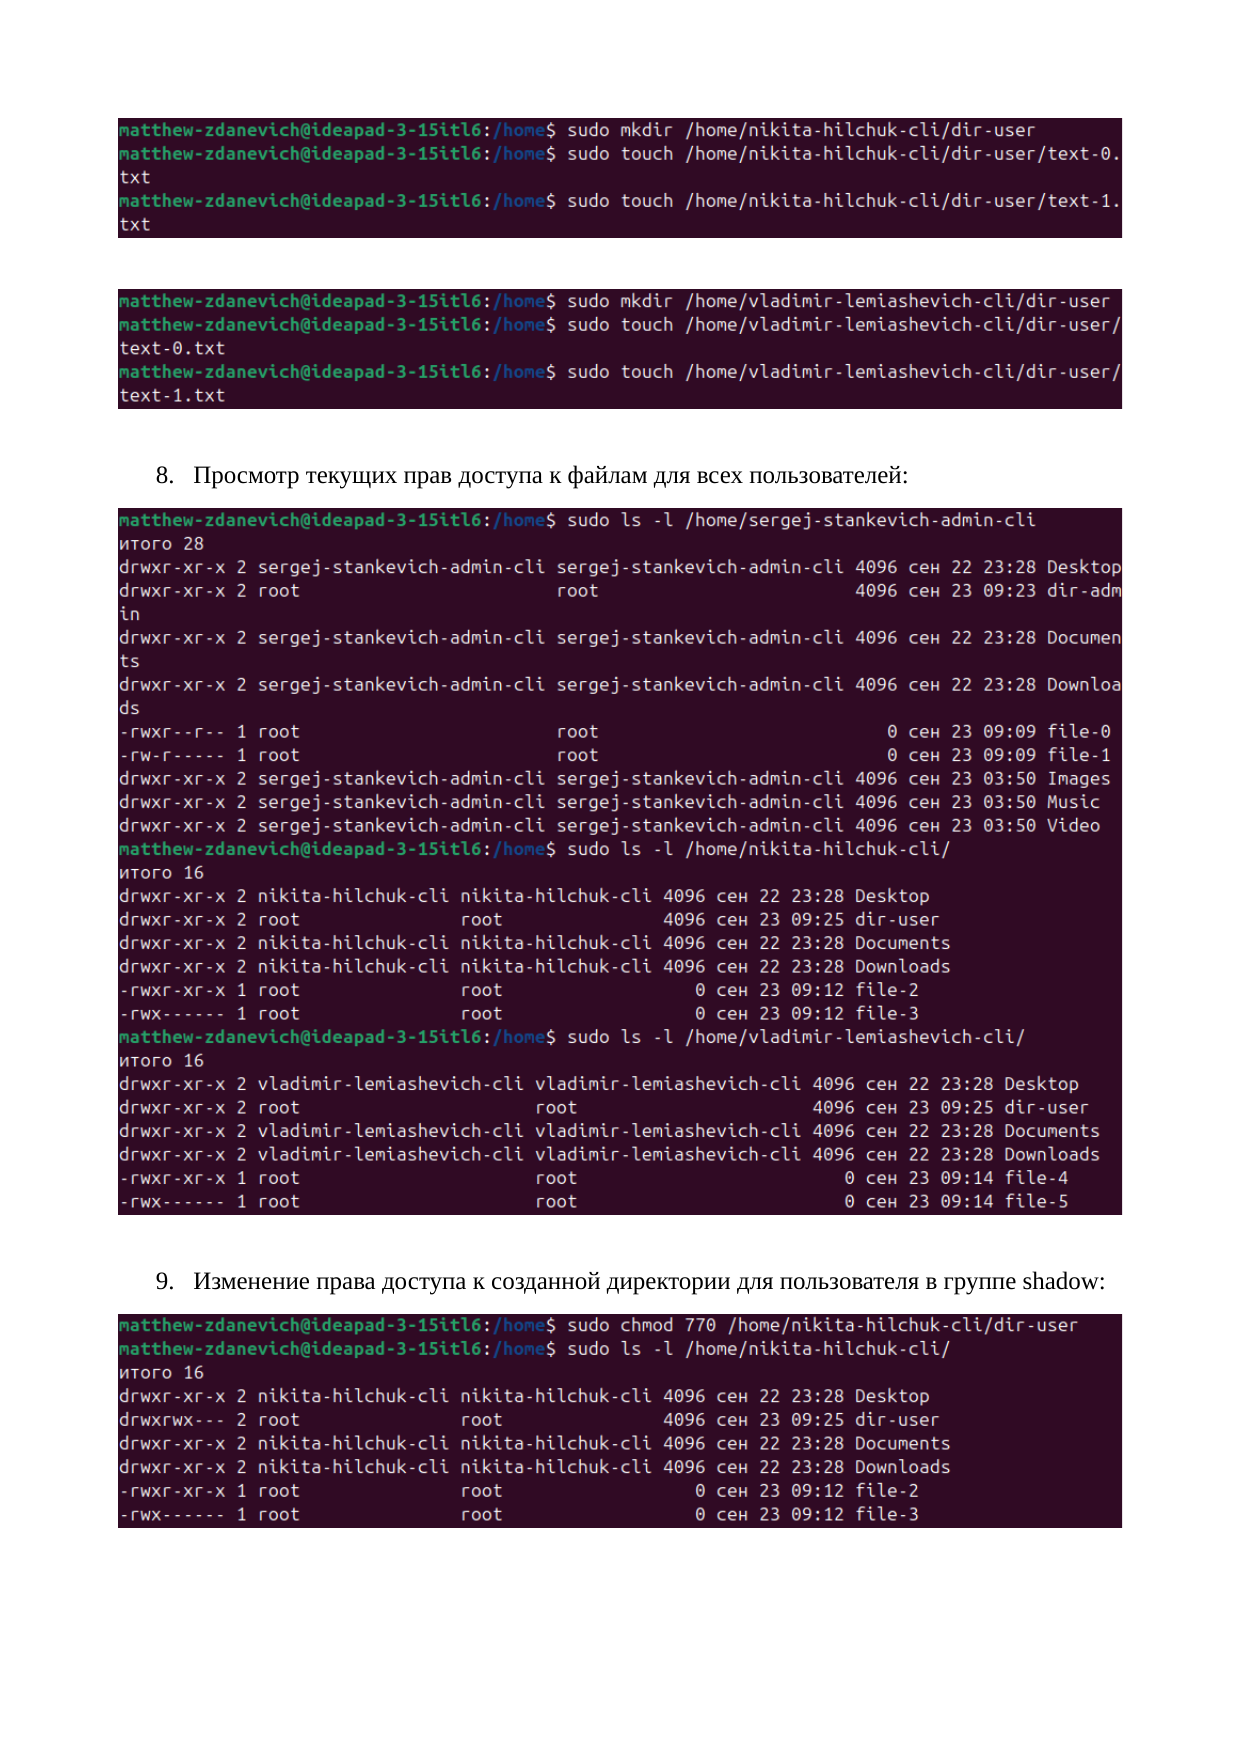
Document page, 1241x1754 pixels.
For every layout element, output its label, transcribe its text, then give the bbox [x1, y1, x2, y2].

picture [118, 289, 1123, 409]
picture [118, 508, 1123, 1215]
list Изменение права доступа к созданной директории для пользователя в группе shadow: [156, 1266, 1122, 1295]
picture [118, 118, 1123, 238]
list Просмотр текущих прав доступа к файлам для всех пользователей: [156, 460, 1122, 489]
picture [118, 1314, 1123, 1528]
